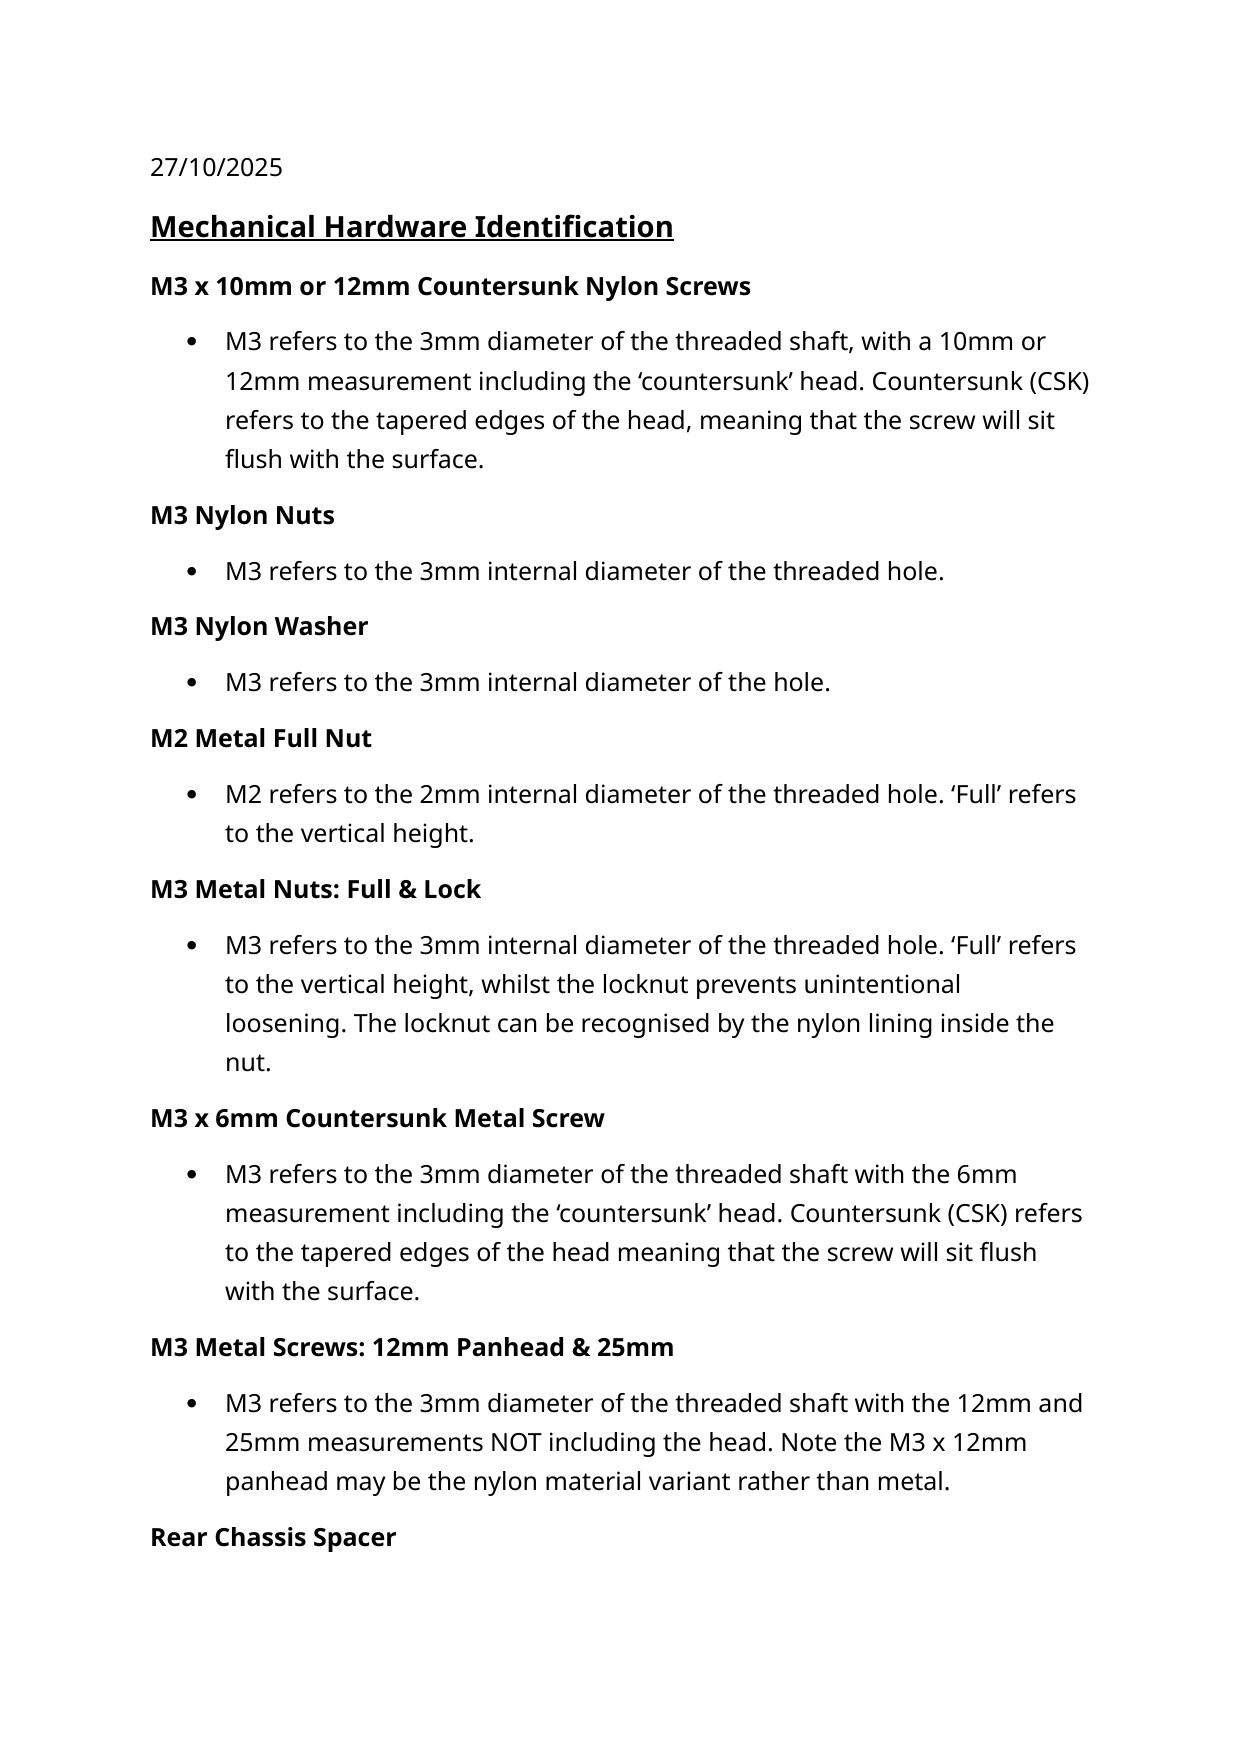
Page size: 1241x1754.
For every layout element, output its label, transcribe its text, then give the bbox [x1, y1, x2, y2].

text Mechanical Hardware Identification [150, 206, 1090, 246]
list M2 refers to the 2mm internal diameter of the threaded hole. ‘Full’ refers to the vertical height. [187, 776, 1090, 850]
list M3 refers to the 3mm diameter of the threaded shaft with the 12mm and 25mm measurements NOT including the head. Note the M3 x 12mm panhead may be the nylon material variant rather than metal. [187, 1386, 1090, 1498]
list M3 refers to the 3mm internal diameter of the threaded hole. [187, 553, 1090, 587]
text 27/10/2025 [150, 150, 1090, 184]
text M3 x 10mm or 12mm Countersunk Nylon Screws [150, 268, 1090, 302]
list M3 refers to the 3mm diameter of the threaded shaft with the 6mm measurement including the ‘countersunk’ head. Countersunk (CSK) refers to the tapered edges of the head meaning that the screw will sit flush with the surface. [187, 1156, 1090, 1308]
list M3 refers to the 3mm internal diameter of the hole. [187, 665, 1090, 699]
text M3 x 6mm Countersunk Metal Screw [150, 1101, 1090, 1135]
list M3 refers to the 3mm internal diameter of the threaded hole. ‘Full’ refers to the vertical height, whilst the locknut prevents unintentional loosening. The locknut can be recognised by the nylon lining inside the nut. [187, 927, 1090, 1079]
text Rear Chassis Spacer [150, 1520, 1090, 1554]
text M2 Metal Full Nut [150, 721, 1090, 755]
text M3 Nylon Washer [150, 609, 1090, 643]
list M3 refers to the 3mm diameter of the threaded shaft, with a 10mm or 12mm measurement including the ‘countersunk’ head. Countersunk (CSK) refers to the tapered edges of the head, meaning that the screw will sit flush with the surface. [187, 324, 1090, 476]
text M3 Metal Screws: 12mm Panhead & 25mm [150, 1330, 1090, 1364]
text M3 Metal Nuts: Full & Lock [150, 871, 1090, 906]
text M3 Nylon Nuts [150, 497, 1090, 531]
